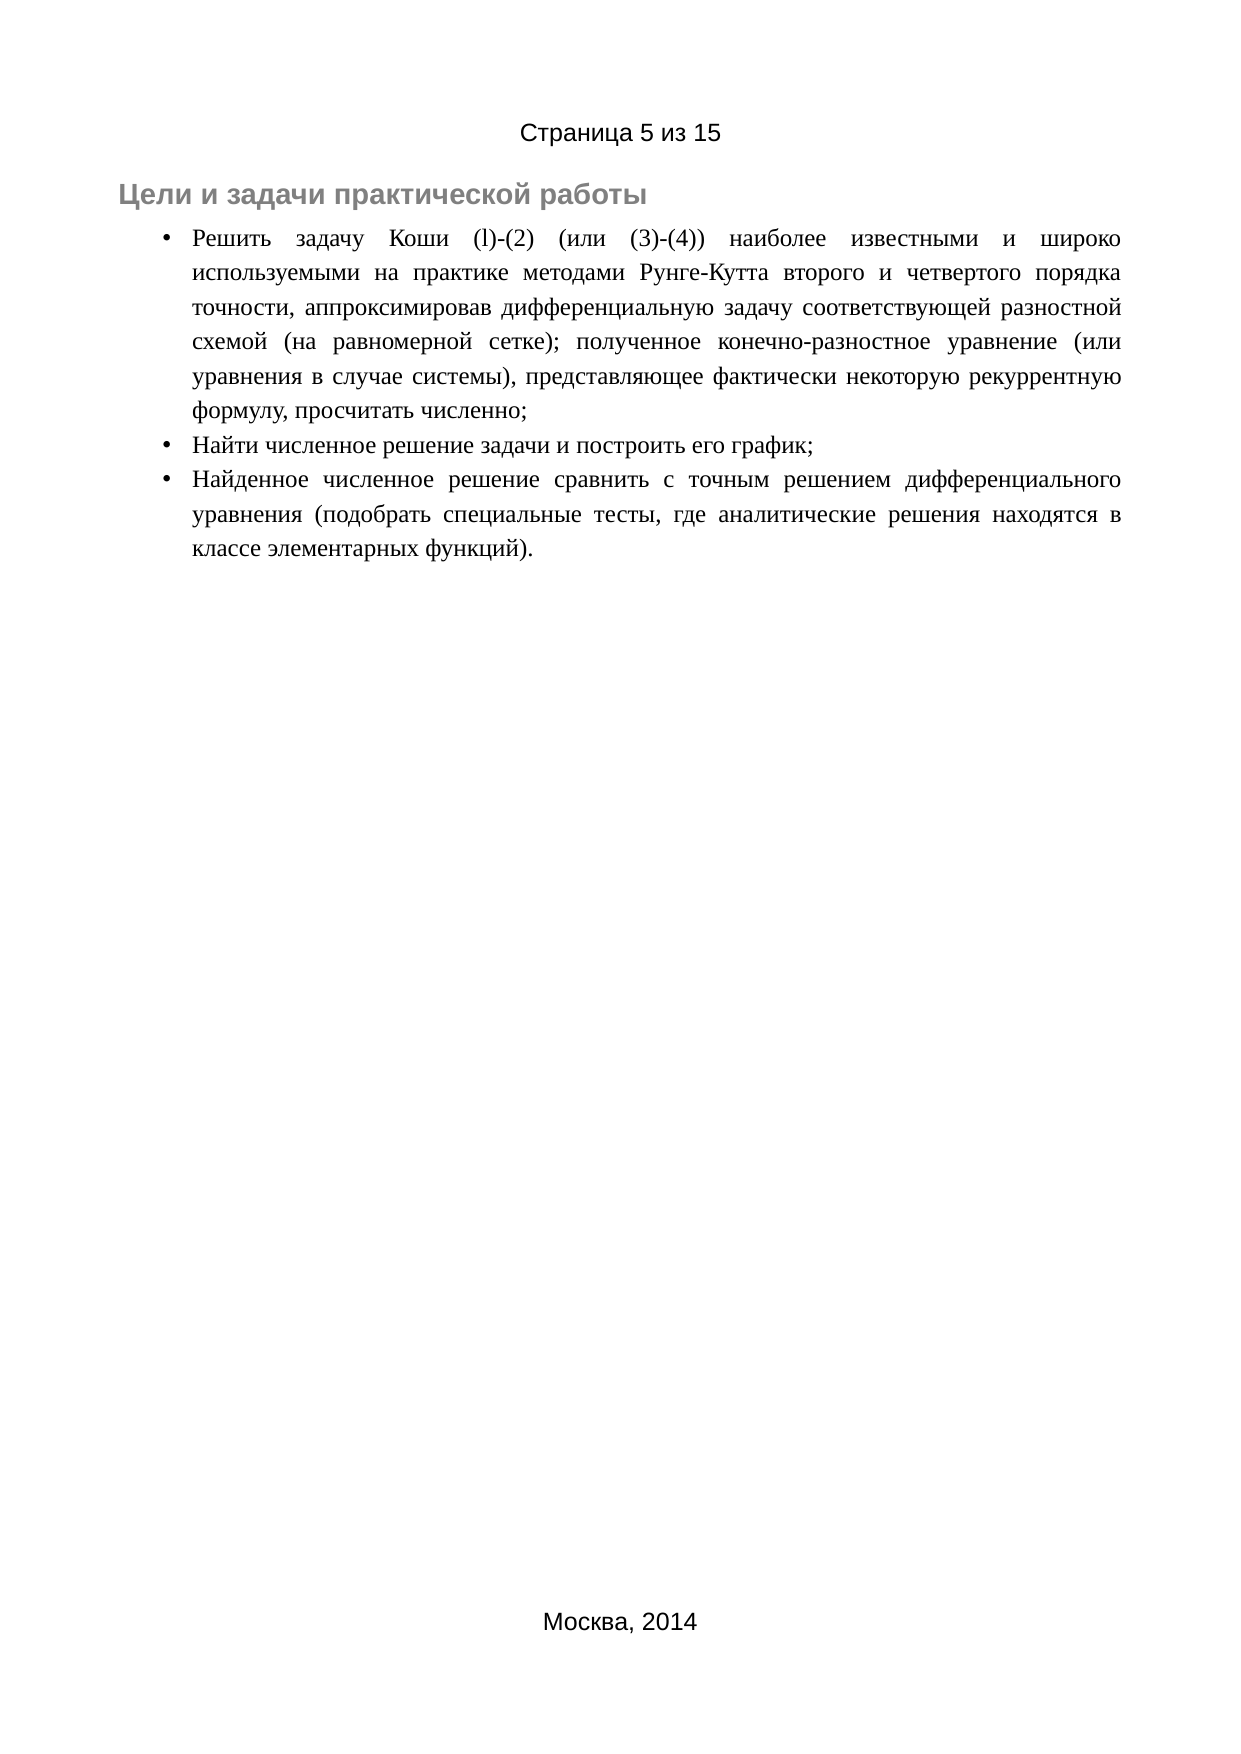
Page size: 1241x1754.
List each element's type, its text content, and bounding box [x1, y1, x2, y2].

subtitle Цели и задачи практической работы [118, 177, 1122, 210]
list Найденное численное решение сравнить с точным решением дифференциального уравнения (подобрать специальные тесты, где аналитические решения находятся в классе элементарных функций). [162, 464, 1122, 562]
list Найти численное решение задачи и построить его график; [162, 430, 1122, 458]
list Решить задачу Коши (l)-(2) (или (3)-(4)) наиболее известными и широко используемыми на практике методами Рунге-Кутта второго и четвертого порядка точности, аппроксимировав дифференциальную задачу соответствующей разностной схемой (на равномерной сетке); полученное конечно-разностное уравнение (или уравнения в случае системы), представляющее фактически некоторую рекуррентную формулу, просчитать численно; [162, 223, 1122, 424]
